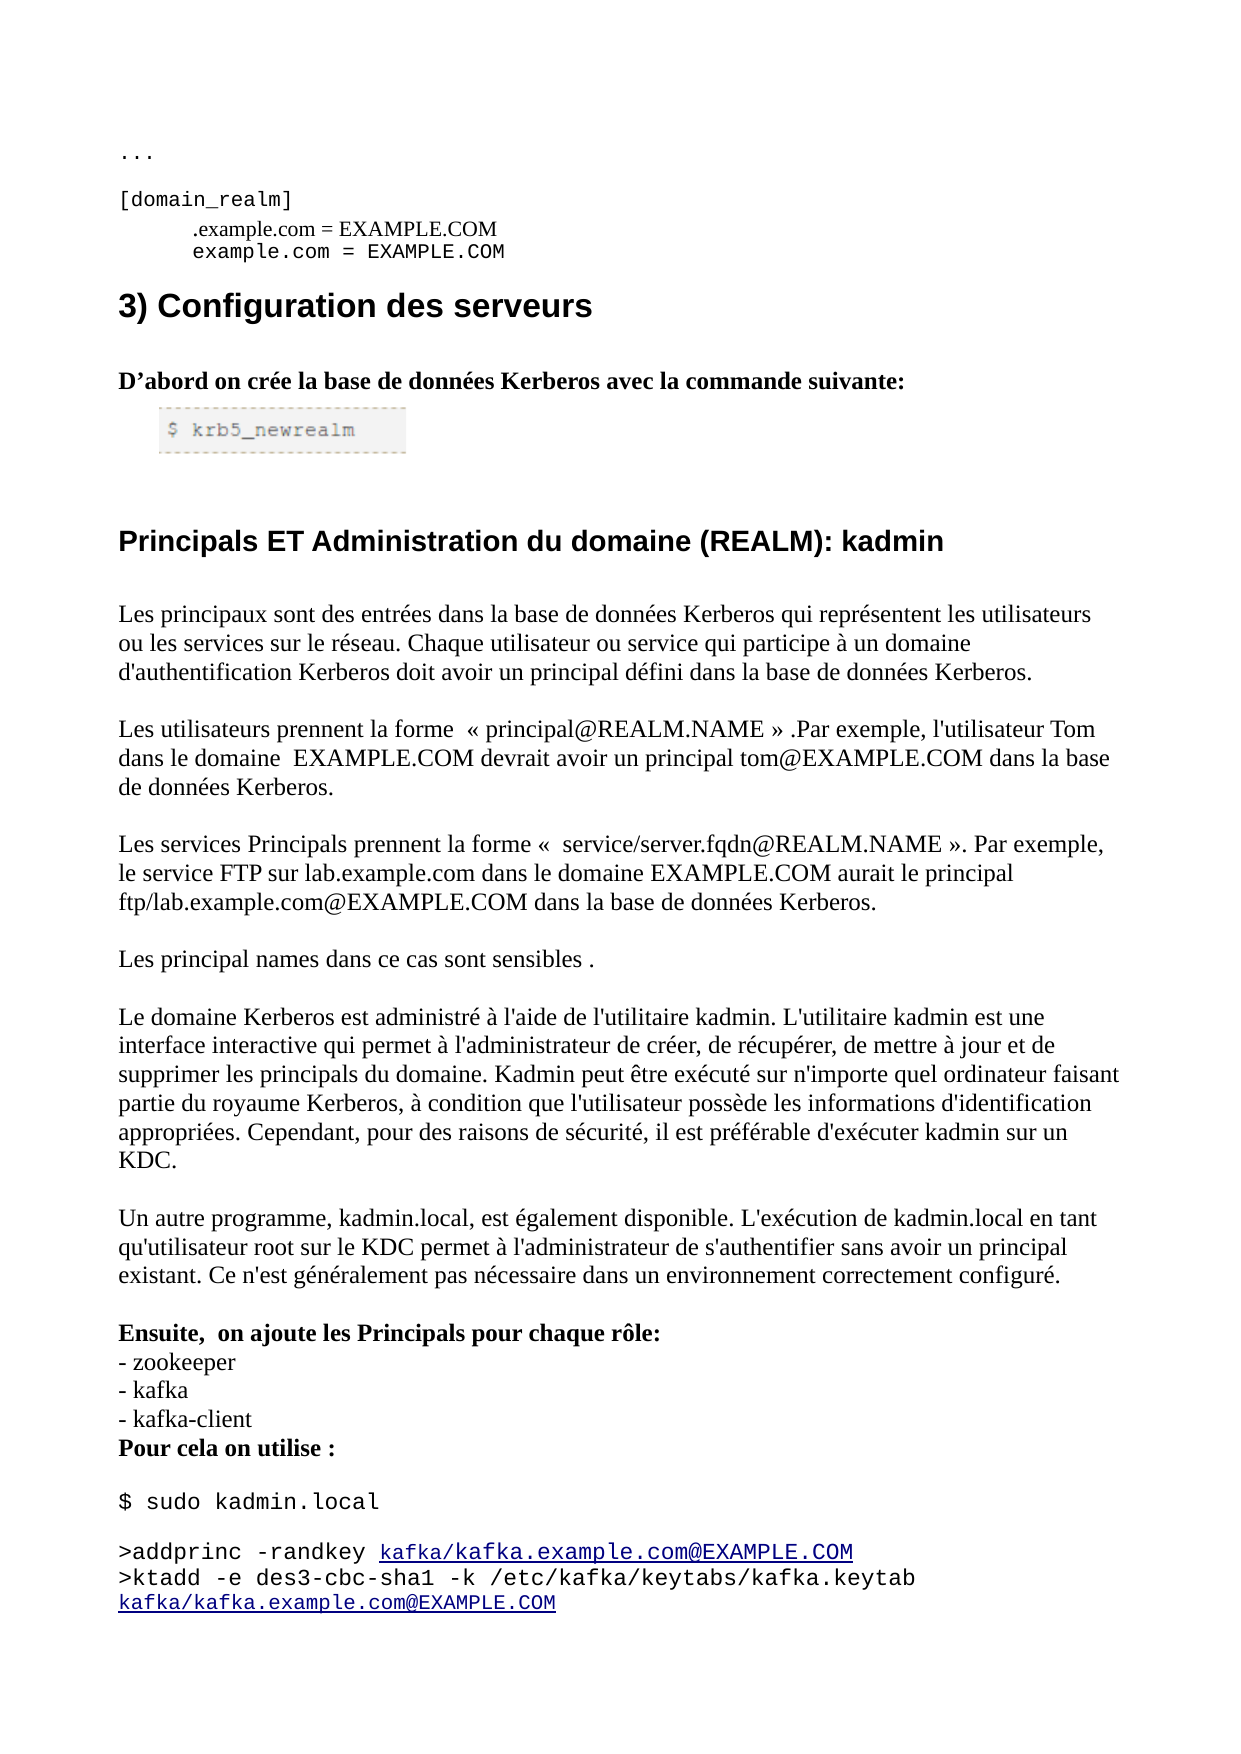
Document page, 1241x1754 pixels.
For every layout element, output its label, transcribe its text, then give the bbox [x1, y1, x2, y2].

text Le domaine Kerberos est administré à l'aide de l'utilitaire kadmin. L'utilitaire kadmin est une interface interactive qui permet à l'administrateur de créer, de récupérer, de mettre à jour et de supprimer les principals du domaine. Kadmin peut être exécuté sur n'importe quel ordinateur faisant partie du royaume Kerberos, à condition que l'utilisateur possède les informations d'identification appropriées. Cependant, pour des raisons de sécurité, il est préférable d'exécuter kadmin sur un KDC. Un autre programme, kadmin.local, est également disponible. L'exécution de kadmin.local en tant qu'utilisateur root sur le KDC permet à l'administrateur de s'authentifier sans avoir un principal existant. Ce n'est généralement pas nécessaire dans un environnement correctement configuré. [118, 1002, 1122, 1289]
text .example.com = EXAMPLE.COM [118, 213, 1122, 241]
text D’abord on crée la base de données Kerberos avec la commande suivante: [118, 366, 1122, 394]
text Les services Principals prennent la forme « service/server.fqdn@REALM.NAME ». Par exemple, le service FTP sur lab.example.com dans le domaine EXAMPLE.COM aurait le principal ftp/lab.example.com@EXAMPLE.COM dans la base de données Kerberos. Les principal names dans ce cas sont sensibles . [118, 829, 1122, 973]
text [domain_realm] [118, 189, 1122, 213]
text >addprinc -randkey kafka/kafka.example.com@EXAMPLE.COM [118, 1540, 1122, 1566]
text ... [118, 142, 1122, 165]
text Les utilisateurs prennent la forme « principal@REALM.NAME » .Par exemple, l'utilisateur Tom dans le domaine EXAMPLE.COM devrait avoir un principal tom@EXAMPLE.COM dans la base de données Kerberos. [118, 714, 1122, 800]
text - kafka-client [118, 1404, 1122, 1433]
text - zookeeper [118, 1347, 1122, 1375]
text Les principaux sont des entrées dans la base de données Kerberos qui représentent les utilisateurs ou les services sur le réseau. Chaque utilisateur ou service qui participe à un domaine d'authentification Kerberos doit avoir un principal défini dans la base de données Kerberos. [118, 599, 1122, 714]
text Pour cela on utilise : [118, 1433, 1122, 1462]
text - kafka [118, 1375, 1122, 1404]
text >ktadd -e des3-cbc-sha1 -k /etc/kafka/keytabs/kafka.keytab kafka/kafka.example.com@EXAMPLE.COM [118, 1566, 1122, 1616]
picture [159, 407, 407, 457]
text Ensuite, on ajoute les Principals pour chaque rôle: [118, 1318, 1122, 1347]
subtitle 3) Configuration des serveurs [118, 286, 1122, 324]
text $ sudo kadmin.local [118, 1490, 1122, 1516]
subtitle Principals ET Administration du domaine (REALM): kadmin [118, 524, 1122, 558]
text example.com = EXAMPLE.COM [118, 241, 1122, 265]
